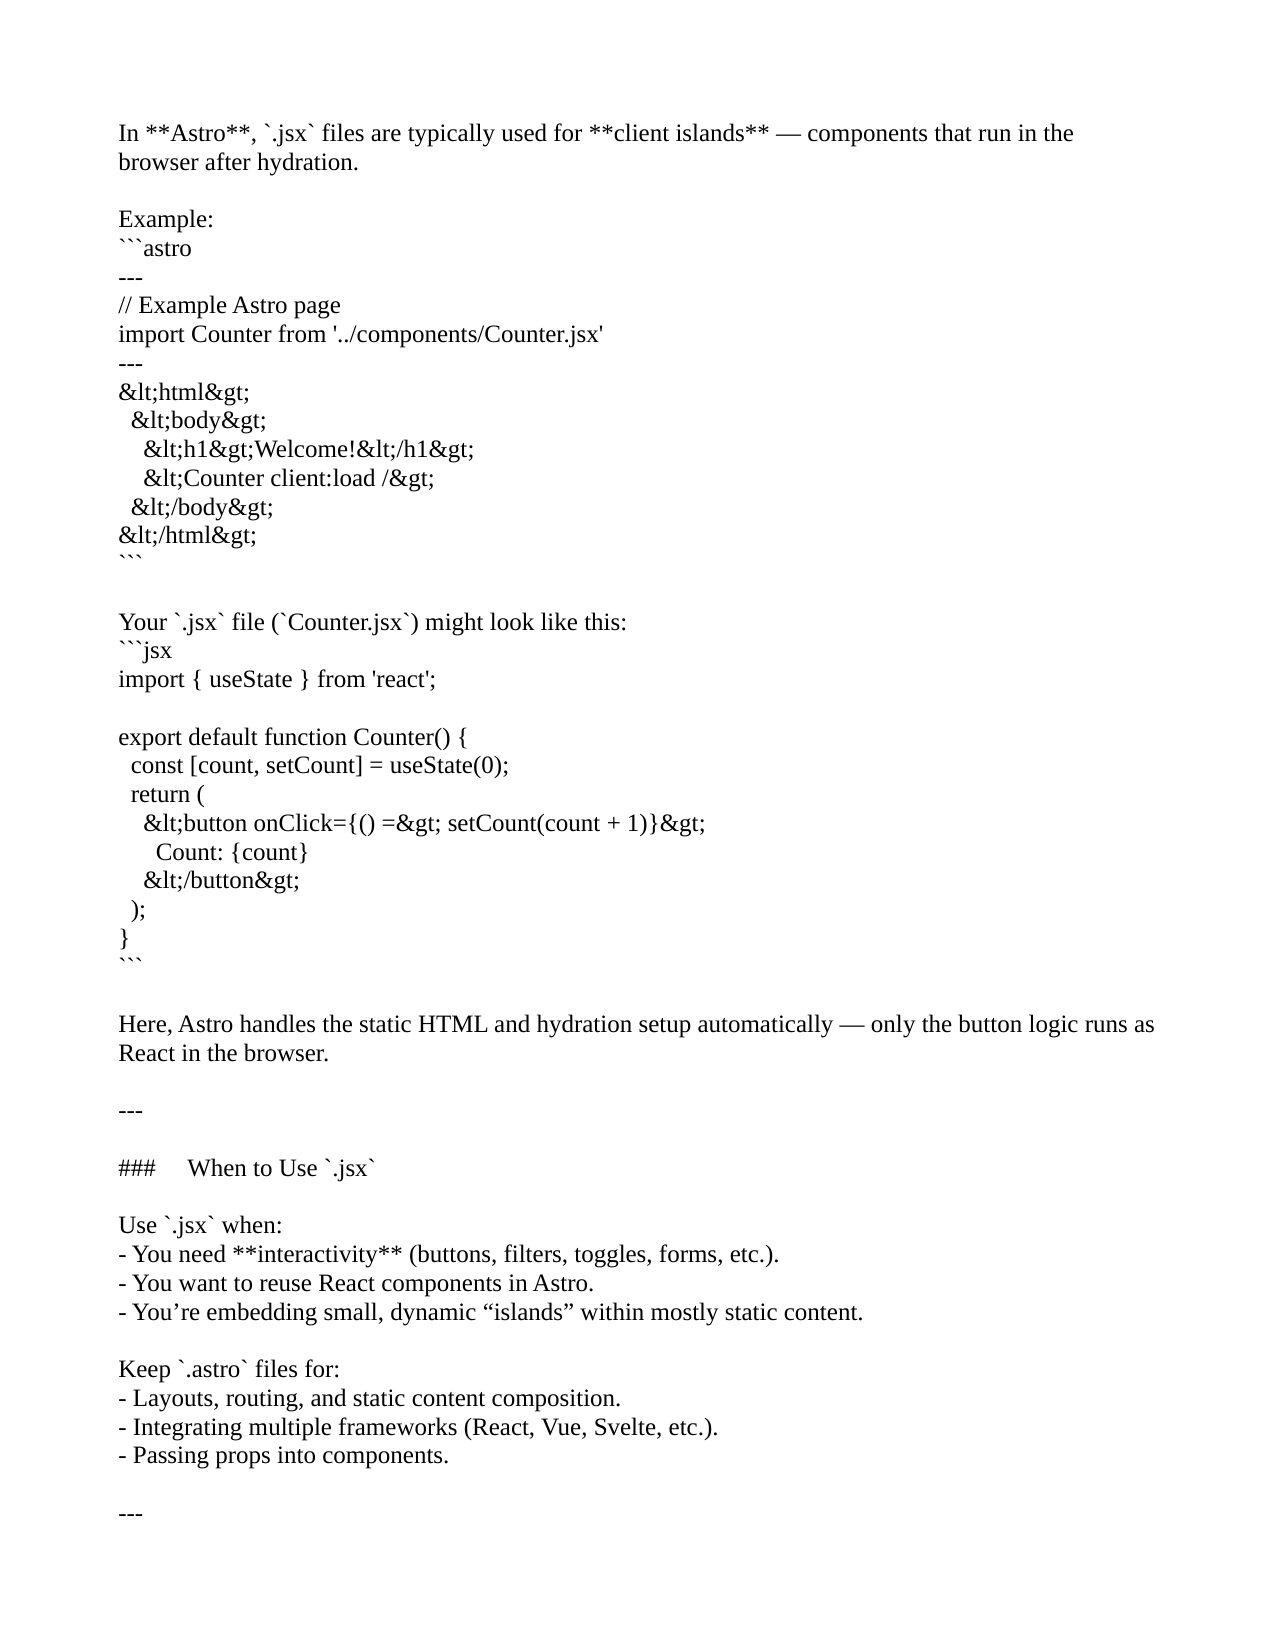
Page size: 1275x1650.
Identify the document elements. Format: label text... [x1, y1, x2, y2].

text Use `.jsx` when: [118, 1211, 1157, 1239]
text &lt;button onClick={() =&gt; setCount(count + 1)}&gt; [118, 808, 1157, 837]
text import Counter from '../components/Counter.jsx' [118, 319, 1157, 348]
text - Layouts, routing, and static content composition. [118, 1383, 1157, 1412]
text export default function Counter() { [118, 722, 1157, 751]
text ```jsx [118, 636, 1157, 664]
text --- [118, 262, 1157, 291]
text Keep `.astro` files for: [118, 1354, 1157, 1383]
text ``` [118, 549, 1157, 578]
text --- [118, 1096, 1157, 1124]
text - You’re embedding small, dynamic “islands” within mostly static content. [118, 1297, 1157, 1326]
text &lt;/html&gt; [118, 521, 1157, 549]
text - You want to reuse React components in Astro. [118, 1268, 1157, 1297]
text import { useState } from 'react'; [118, 664, 1157, 693]
text } [118, 923, 1157, 952]
text &lt;body&gt; [118, 406, 1157, 434]
text ```astro [118, 233, 1157, 262]
text ### 🧰 When to Use `.jsx` [118, 1153, 1157, 1182]
text &lt;/body&gt; [118, 492, 1157, 521]
text ); [118, 894, 1157, 923]
text Count: {count} [118, 837, 1157, 866]
text --- [118, 348, 1157, 377]
text &lt;h1&gt;Welcome!&lt;/h1&gt; [118, 434, 1157, 463]
text // Example Astro page [118, 291, 1157, 319]
text Example: [118, 204, 1157, 233]
text In **Astro**, `.jsx` files are typically used for **client islands** — components that run in the browser after hydration. [118, 118, 1157, 176]
text &lt;html&gt; [118, 377, 1157, 406]
text - Passing props into components. [118, 1441, 1157, 1469]
text return ( [118, 779, 1157, 808]
text --- [118, 1498, 1157, 1527]
text ``` [118, 952, 1157, 981]
text - Integrating multiple frameworks (React, Vue, Svelte, etc.). [118, 1412, 1157, 1441]
text - You need **interactivity** (buttons, filters, toggles, forms, etc.). [118, 1239, 1157, 1268]
text Here, Astro handles the static HTML and hydration setup automatically — only the button logic runs as React in the browser. [118, 1009, 1157, 1067]
text &lt;Counter client:load /&gt; [118, 463, 1157, 492]
text const [count, setCount] = useState(0); [118, 751, 1157, 779]
text &lt;/button&gt; [118, 866, 1157, 894]
text Your `.jsx` file (`Counter.jsx`) might look like this: [118, 607, 1157, 636]
